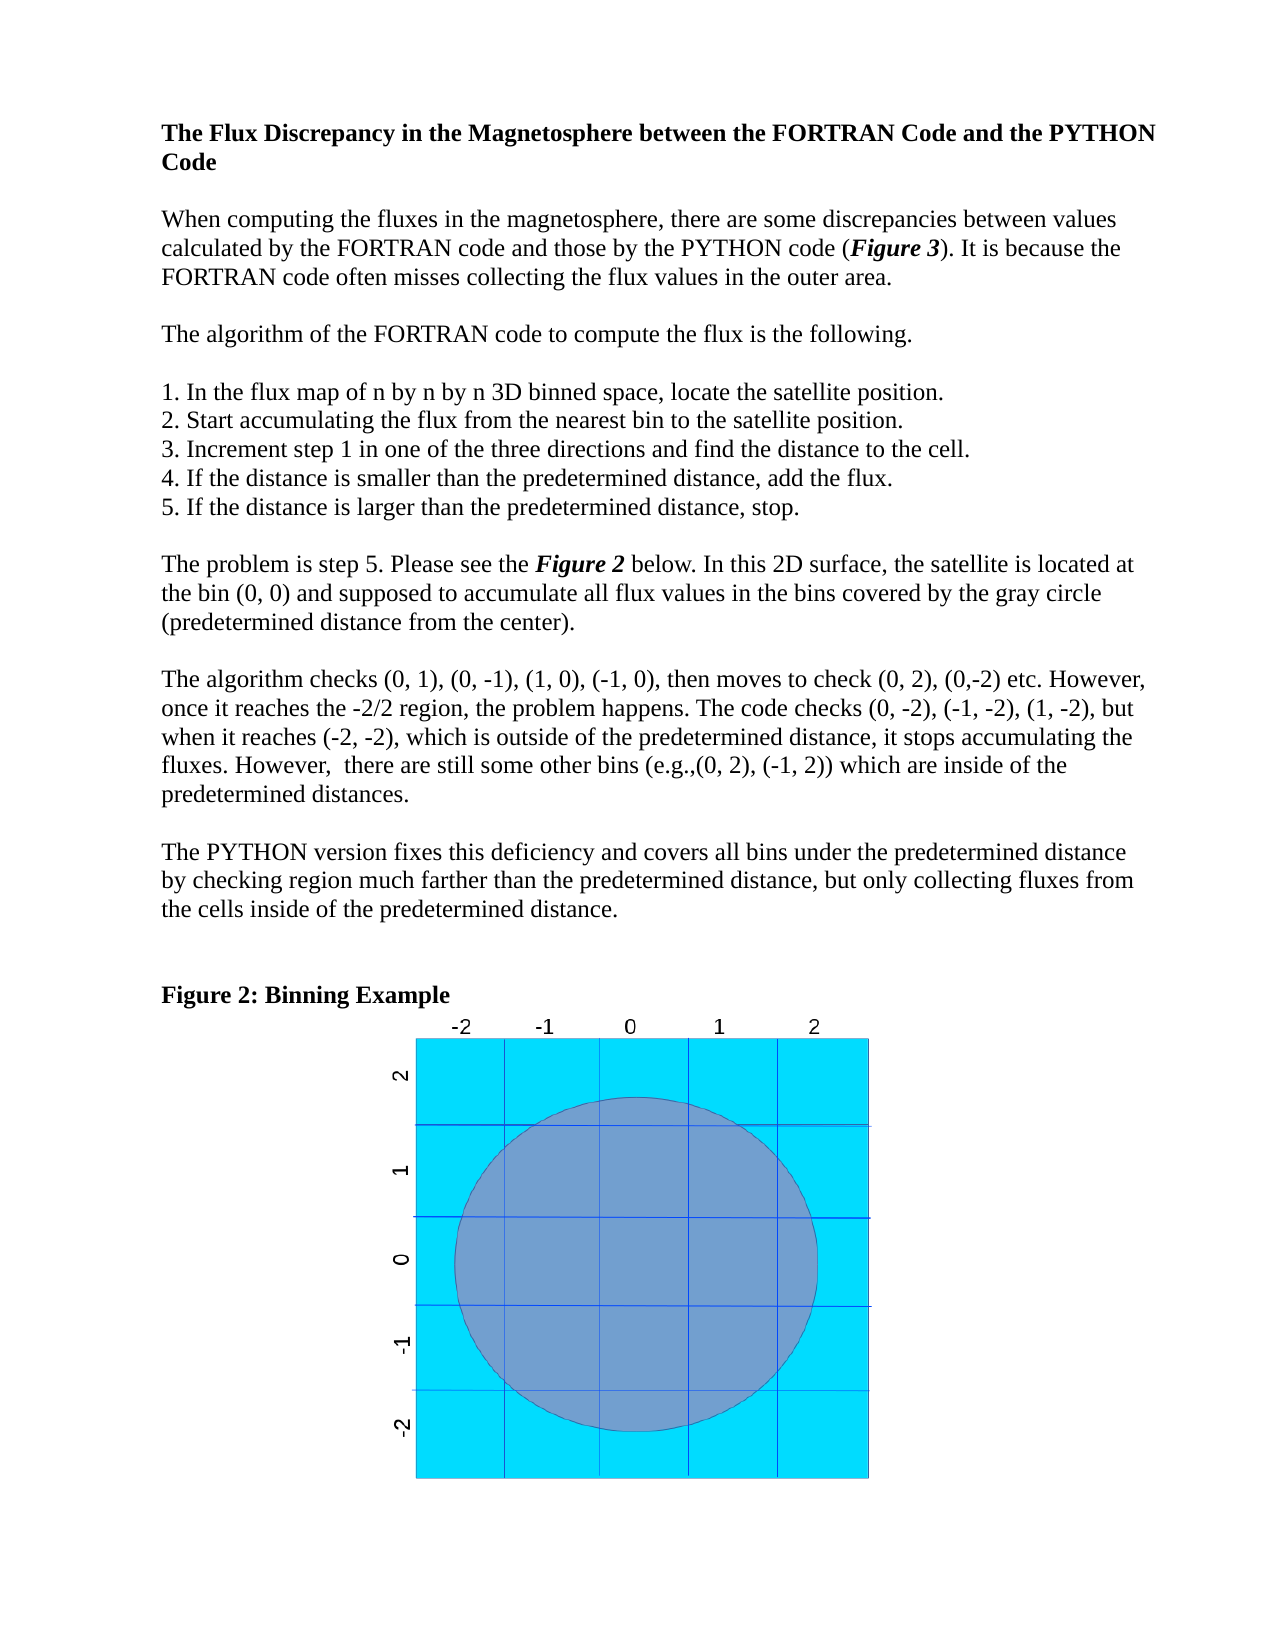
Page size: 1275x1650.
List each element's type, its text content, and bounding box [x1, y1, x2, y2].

text The PYTHON version fixes this deficiency and covers all bins under the predetermined distance by checking region much farther than the predetermined distance, but only collecting fluxes from the cells inside of the predetermined distance. [161, 837, 1158, 923]
text 3. Increment step 1 in one of the three directions and find the distance to the cell. [161, 434, 1158, 463]
text 4. If the distance is smaller than the predetermined distance, add the flux. [161, 463, 1158, 492]
text 5. If the distance is larger than the predetermined distance, stop. [161, 492, 1158, 521]
text Figure 2: Binning Example [161, 981, 1158, 1009]
text 1. In the flux map of n by n by n 3D binned space, locate the satellite position. [161, 377, 1158, 406]
picture [381, 1009, 876, 1484]
text The algorithm of the FORTRAN code to compute the flux is the following. [161, 319, 1158, 348]
text When computing the fluxes in the magnetosphere, there are some discrepancies between values calculated by the FORTRAN code and those by the PYTHON code (Figure 3). It is because the FORTRAN code often misses collecting the flux values in the outer area. [161, 204, 1158, 291]
text 2. Start accumulating the flux from the nearest bin to the satellite position. [161, 406, 1158, 434]
text The Flux Discrepancy in the Magnetosphere between the FORTRAN Code and the PYTHON Code [161, 118, 1158, 176]
text The problem is step 5. Please see the Figure 2 below. In this 2D surface, the satellite is located at the bin (0, 0) and supposed to accumulate all flux values in the bins covered by the gray circle (predetermined distance from the center). [161, 549, 1158, 636]
text The algorithm checks (0, 1), (0, -1), (1, 0), (-1, 0), then moves to check (0, 2), (0,-2) etc. However, once it reaches the -2/2 region, the problem happens. The code checks (0, -2), (-1, -2), (1, -2), but when it reaches (-2, -2), which is outside of the predetermined distance, it stops accumulating the fluxes. However, there are still some other bins (e.g.,(0, 2), (-1, 2)) which are inside of the predetermined distances. [161, 664, 1158, 808]
